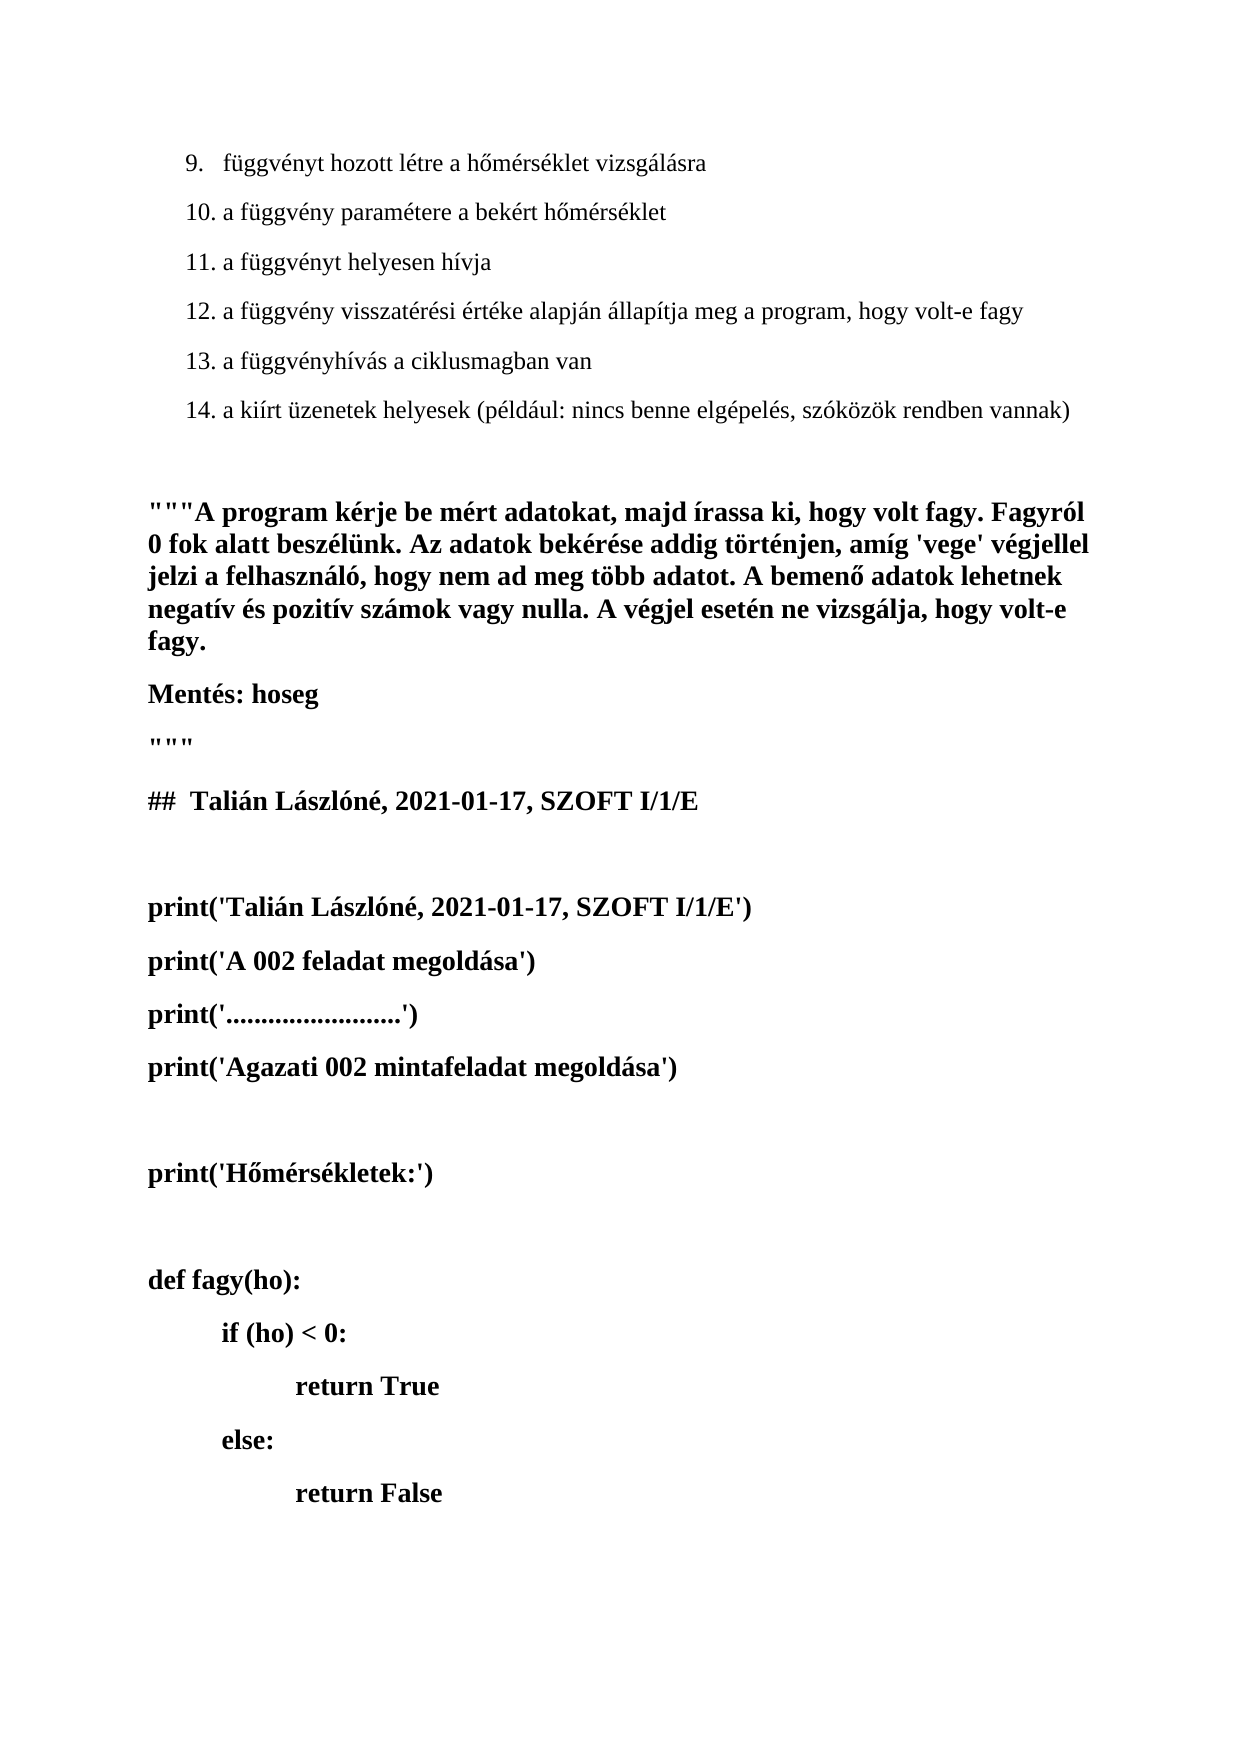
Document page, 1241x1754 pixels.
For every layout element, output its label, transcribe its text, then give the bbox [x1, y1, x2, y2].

list a kiírt üzenetek helyesek (például: nincs benne elgépelés, szóközök rendben vannak) [185, 396, 1093, 424]
subtitle return False [148, 1476, 1093, 1508]
list függvényt hozott létre a hőmérséklet vizsgálásra [185, 148, 1093, 176]
subtitle else: [148, 1423, 1093, 1455]
subtitle ## Talián Lászlóné, 2021-01-17, SZOFT I/1/E [148, 784, 1093, 816]
subtitle print('A 002 feladat megoldása') [148, 944, 1093, 976]
list a függvény paramétere a bekért hőmérséklet [185, 197, 1093, 226]
subtitle """A program kérje be mért adatokat, majd írassa ki, hogy volt fagy. Fagyról 0 fok alatt beszélünk. Az adatok bekérése addig történjen, amíg 'vege' végjellel jelzi a felhasználó, hogy nem ad meg több adatot. A bemenő adatok lehetnek negatív és pozitív számok vagy nulla. A végjel esetén ne vizsgálja, hogy volt-e fagy. [148, 495, 1093, 657]
subtitle if (ho) < 0: [148, 1316, 1093, 1349]
subtitle print('Agazati 002 mintafeladat megoldása') [148, 1050, 1093, 1082]
list a függvény visszatérési értéke alapján állapítja meg a program, hogy volt-e fagy [185, 296, 1093, 325]
subtitle Mentés: hoseg [148, 677, 1093, 710]
subtitle """ [148, 731, 1093, 763]
list a függvényt helyesen hívja [185, 247, 1093, 276]
subtitle print('.........................') [148, 997, 1093, 1029]
subtitle def fagy(ho): [148, 1263, 1093, 1295]
list a függvényhívás a ciklusmagban van [185, 346, 1093, 375]
subtitle return True [148, 1369, 1093, 1402]
subtitle print('Hőmérsékletek:') [148, 1157, 1093, 1189]
subtitle print('Talián Lászlóné, 2021-01-17, SZOFT I/1/E') [148, 890, 1093, 923]
